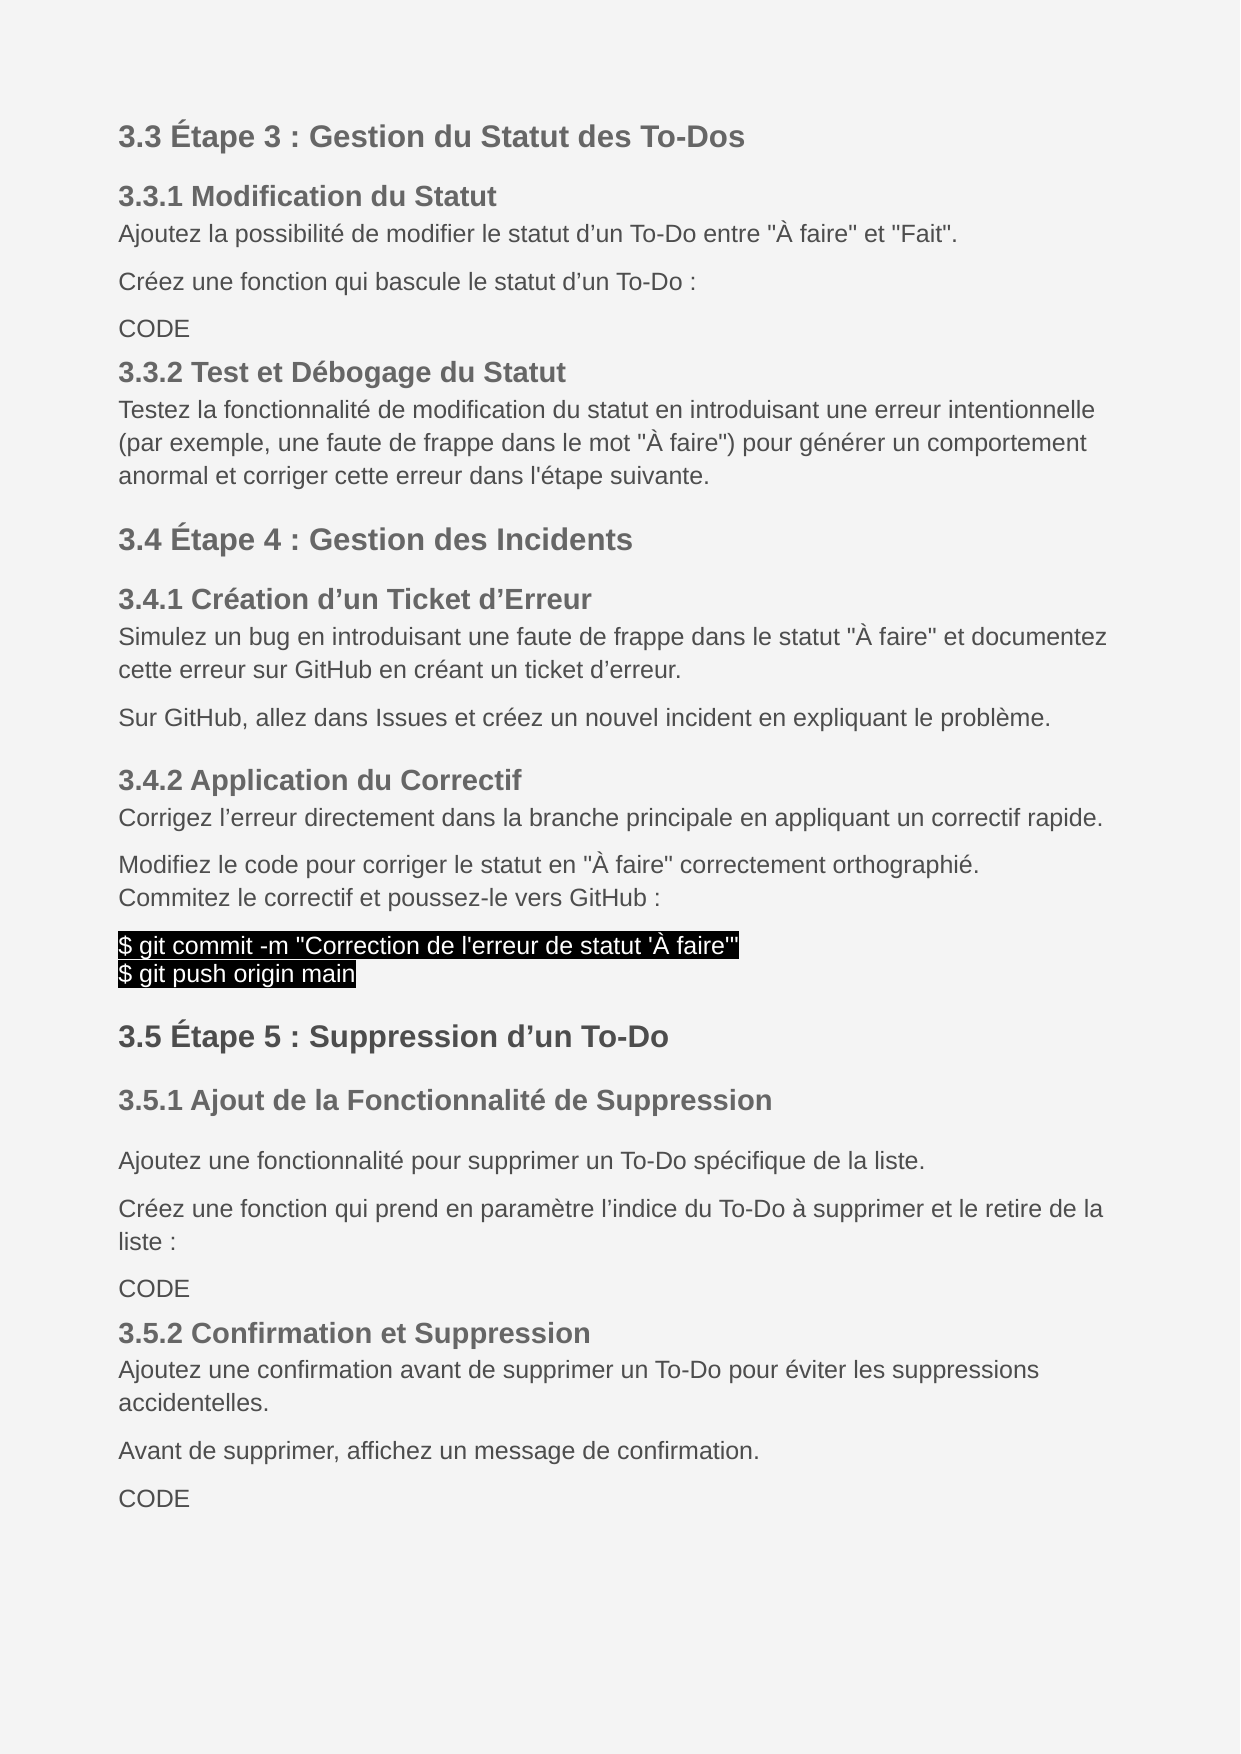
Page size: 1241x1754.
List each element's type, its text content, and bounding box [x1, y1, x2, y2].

text Ajoutez une fonctionnalité pour supprimer un To-Do spécifique de la liste. [118, 1146, 1122, 1175]
subtitle 3.4.1 Création d’un Ticket d’Erreur [118, 582, 1122, 616]
subtitle 3.4 Étape 4 : Gestion des Incidents [118, 521, 1122, 557]
subtitle 3.3.1 Modification du Statut [118, 179, 1122, 213]
text Simulez un bug en introduisant une faute de frappe dans le statut "À faire" et documentez cette erreur sur GitHub en créant un ticket d’erreur. [118, 622, 1122, 684]
text Modifiez le code pour corriger le statut en "À faire" correctement orthographié. [118, 850, 1122, 879]
text Sur GitHub, allez dans Issues et créez un nouvel incident en expliquant le problème. [118, 703, 1122, 731]
text Créez une fonction qui prend en paramètre l’indice du To-Do à supprimer et le retire de la liste : [118, 1194, 1122, 1256]
text CODE [118, 1484, 1122, 1512]
text CODE [118, 1274, 1122, 1303]
subtitle 3.3 Étape 3 : Gestion du Statut des To-Dos [118, 118, 1122, 154]
text Commitez le correctif et poussez-le vers GitHub : [118, 883, 1122, 912]
subtitle 3.4.2 Application du Correctif [118, 763, 1122, 796]
subtitle 3.3.2 Test et Débogage du Statut [118, 355, 1122, 389]
text CODE [118, 314, 1122, 343]
text $ git push origin main [118, 959, 1122, 988]
text Corrigez l’erreur directement dans la branche principale en appliquant un correctif rapide. [118, 802, 1122, 831]
text Ajoutez la possibilité de modifier le statut d’un To-Do entre "À faire" et "Fait". [118, 219, 1122, 248]
text Ajoutez une confirmation avant de supprimer un To-Do pour éviter les suppressions accidentelles. [118, 1355, 1122, 1417]
text 3.5.1 Ajout de la Fonctionnalité de Suppression [118, 1083, 1122, 1117]
subtitle 3.5.2 Confirmation et Suppression [118, 1316, 1122, 1349]
text 3.5 Étape 5 : Suppression d’un To-Do [118, 1018, 1122, 1054]
text Créez une fonction qui bascule le statut d’un To-Do : [118, 266, 1122, 295]
text Avant de supprimer, affichez un message de confirmation. [118, 1436, 1122, 1465]
text Testez la fonctionnalité de modification du statut en introduisant une erreur intentionnelle (par exemple, une faute de frappe dans le mot "À faire") pour générer un comportement anormal et corriger cette erreur dans l'étape suivante. [118, 395, 1122, 490]
text $ git commit -m "Correction de l'erreur de statut 'À faire'" [118, 931, 1122, 959]
